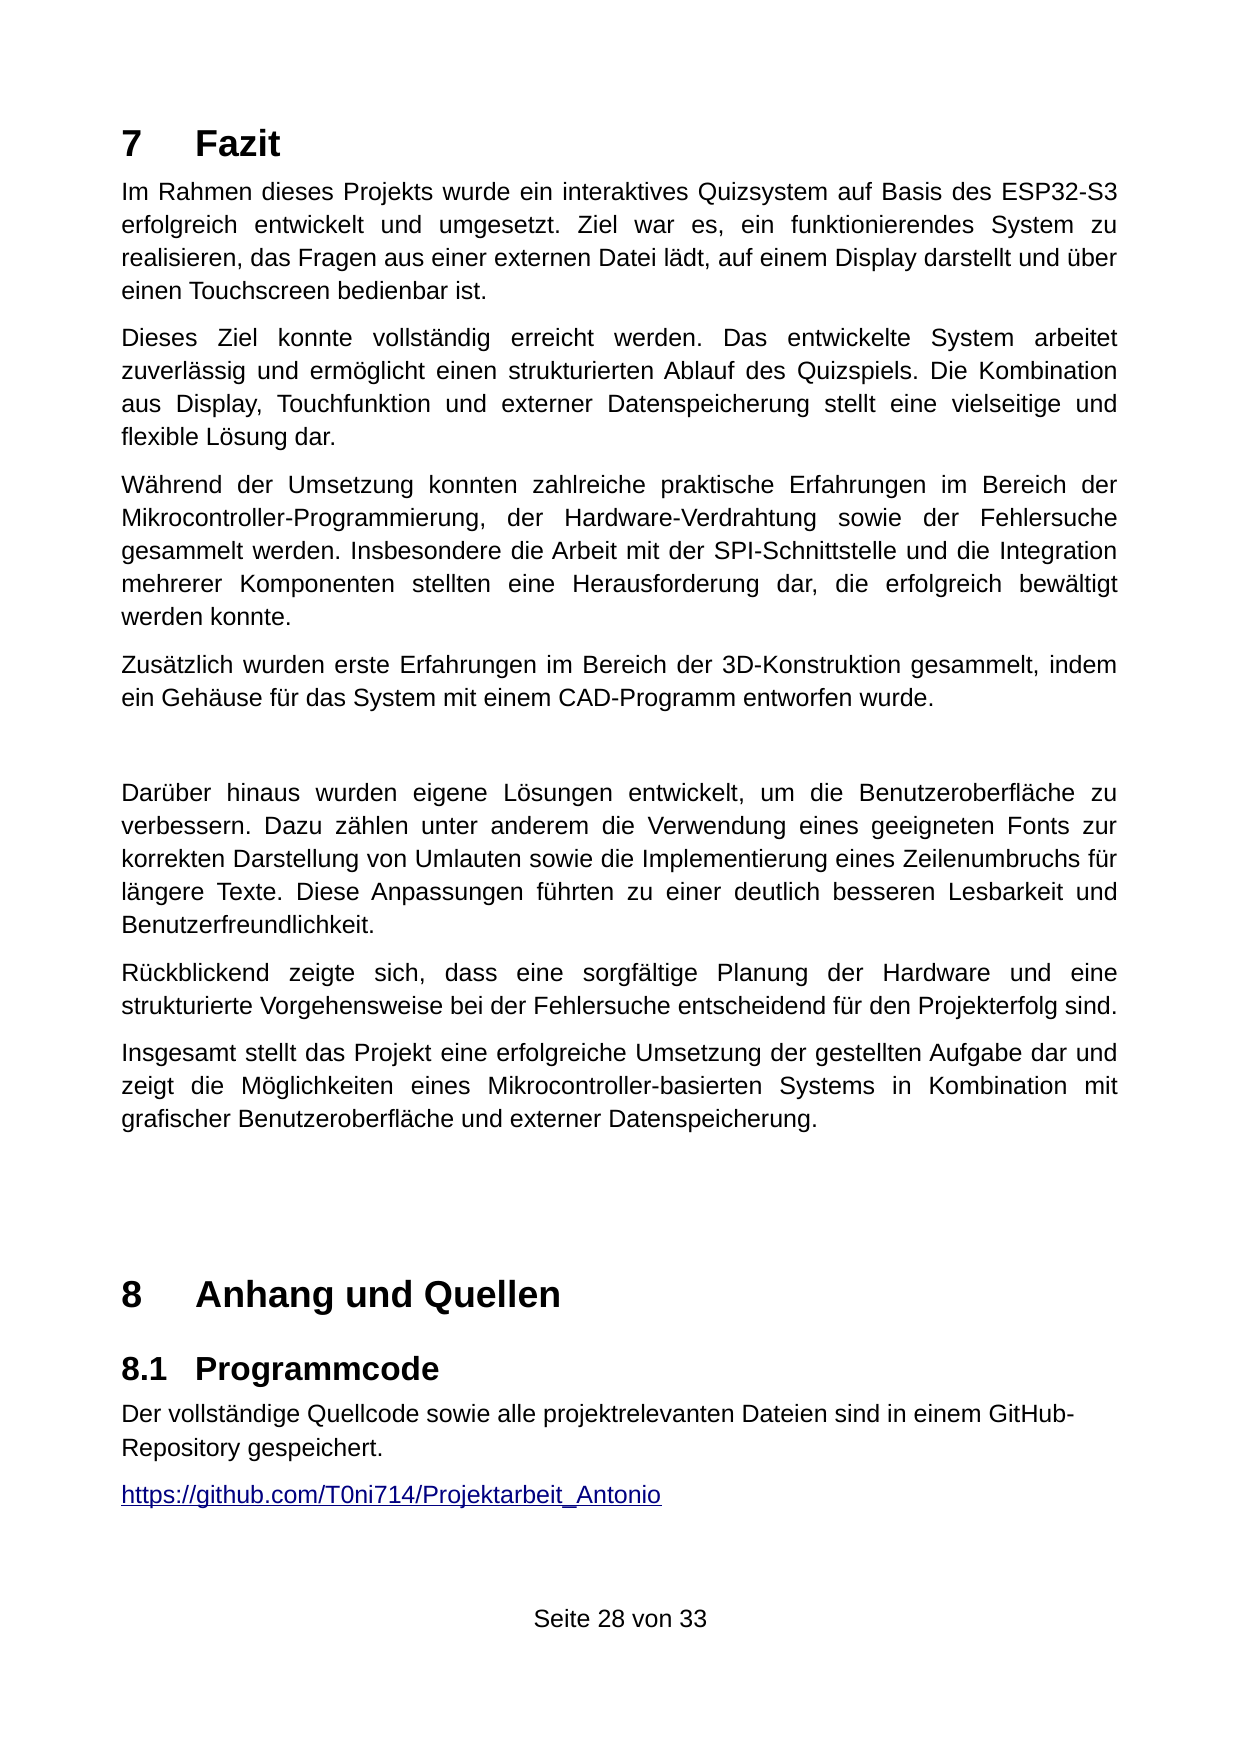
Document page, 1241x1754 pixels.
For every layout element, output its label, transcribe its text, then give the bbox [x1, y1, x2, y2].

text Dieses Ziel konnte vollständig erreicht werden. Das entwickelte System arbeitet zuverlässig und ermöglicht einen strukturierten Ablauf des Quizspiels. Die Kombination aus Display, Touchfunktion und externer Datenspeicherung stellt eine vielseitige und flexible Lösung dar. [121, 323, 1119, 451]
text Während der Umsetzung konnten zahlreiche praktische Erfahrungen im Bereich der Mikrocontroller-Programmierung, der Hardware-Verdrahtung sowie der Fehlersuche gesammelt werden. Insbesondere die Arbeit mit der SPI-Schnittstelle und die Integration mehrerer Komponenten stellten eine Herausforderung dar, die erfolgreich bewältigt werden konnte. [121, 470, 1119, 631]
text Rückblickend zeigte sich, dass eine sorgfältige Planung der Hardware und eine strukturierte Vorgehensweise bei der Fehlersuche entscheidend für den Projekterfolg sind. [121, 958, 1119, 1019]
text Der vollständige Quellcode sowie alle projektrelevanten Dateien sind in einem GitHub-Repository gespeichert. [121, 1399, 1119, 1461]
text Zusätzlich wurden erste Erfahrungen im Bereich der 3D-Konstruktion gesammelt, indem ein Gehäuse für das System mit einem CAD-Programm entworfen wurde. [121, 650, 1119, 711]
text Im Rahmen dieses Projekts wurde ein interaktives Quizsystem auf Basis des ESP32-S3 erfolgreich entwickelt und umgesetzt. Ziel war es, ein funktionierendes System zu realisieren, das Fragen aus einer externen Datei lädt, auf einem Display darstellt und über einen Touchscreen bedienbar ist. [121, 177, 1119, 304]
text https://github.com/T0ni714/Projektarbeit_Antonio [121, 1480, 1119, 1509]
subtitle Programmcode [121, 1348, 1119, 1387]
text Insgesamt stellt das Projekt eine erfolgreiche Umsetzung der gestellten Aufgabe dar und zeigt die Möglichkeiten eines Mikrocontroller-basierten Systems in Kombination mit grafischer Benutzeroberfläche und externer Datenspeicherung. [121, 1038, 1119, 1133]
subtitle Anhang und Quellen [121, 1272, 1119, 1315]
subtitle Fazit [121, 121, 1119, 164]
text Darüber hinaus wurden eigene Lösungen entwickelt, um die Benutzeroberfläche zu verbessern. Dazu zählen unter anderem die Verwendung eines geeigneten Fonts zur korrekten Darstellung von Umlauten sowie die Implementierung eines Zeilenumbruchs für längere Texte. Diese Anpassungen führten zu einer deutlich besseren Lesbarkeit und Benutzerfreundlichkeit. [121, 778, 1119, 939]
